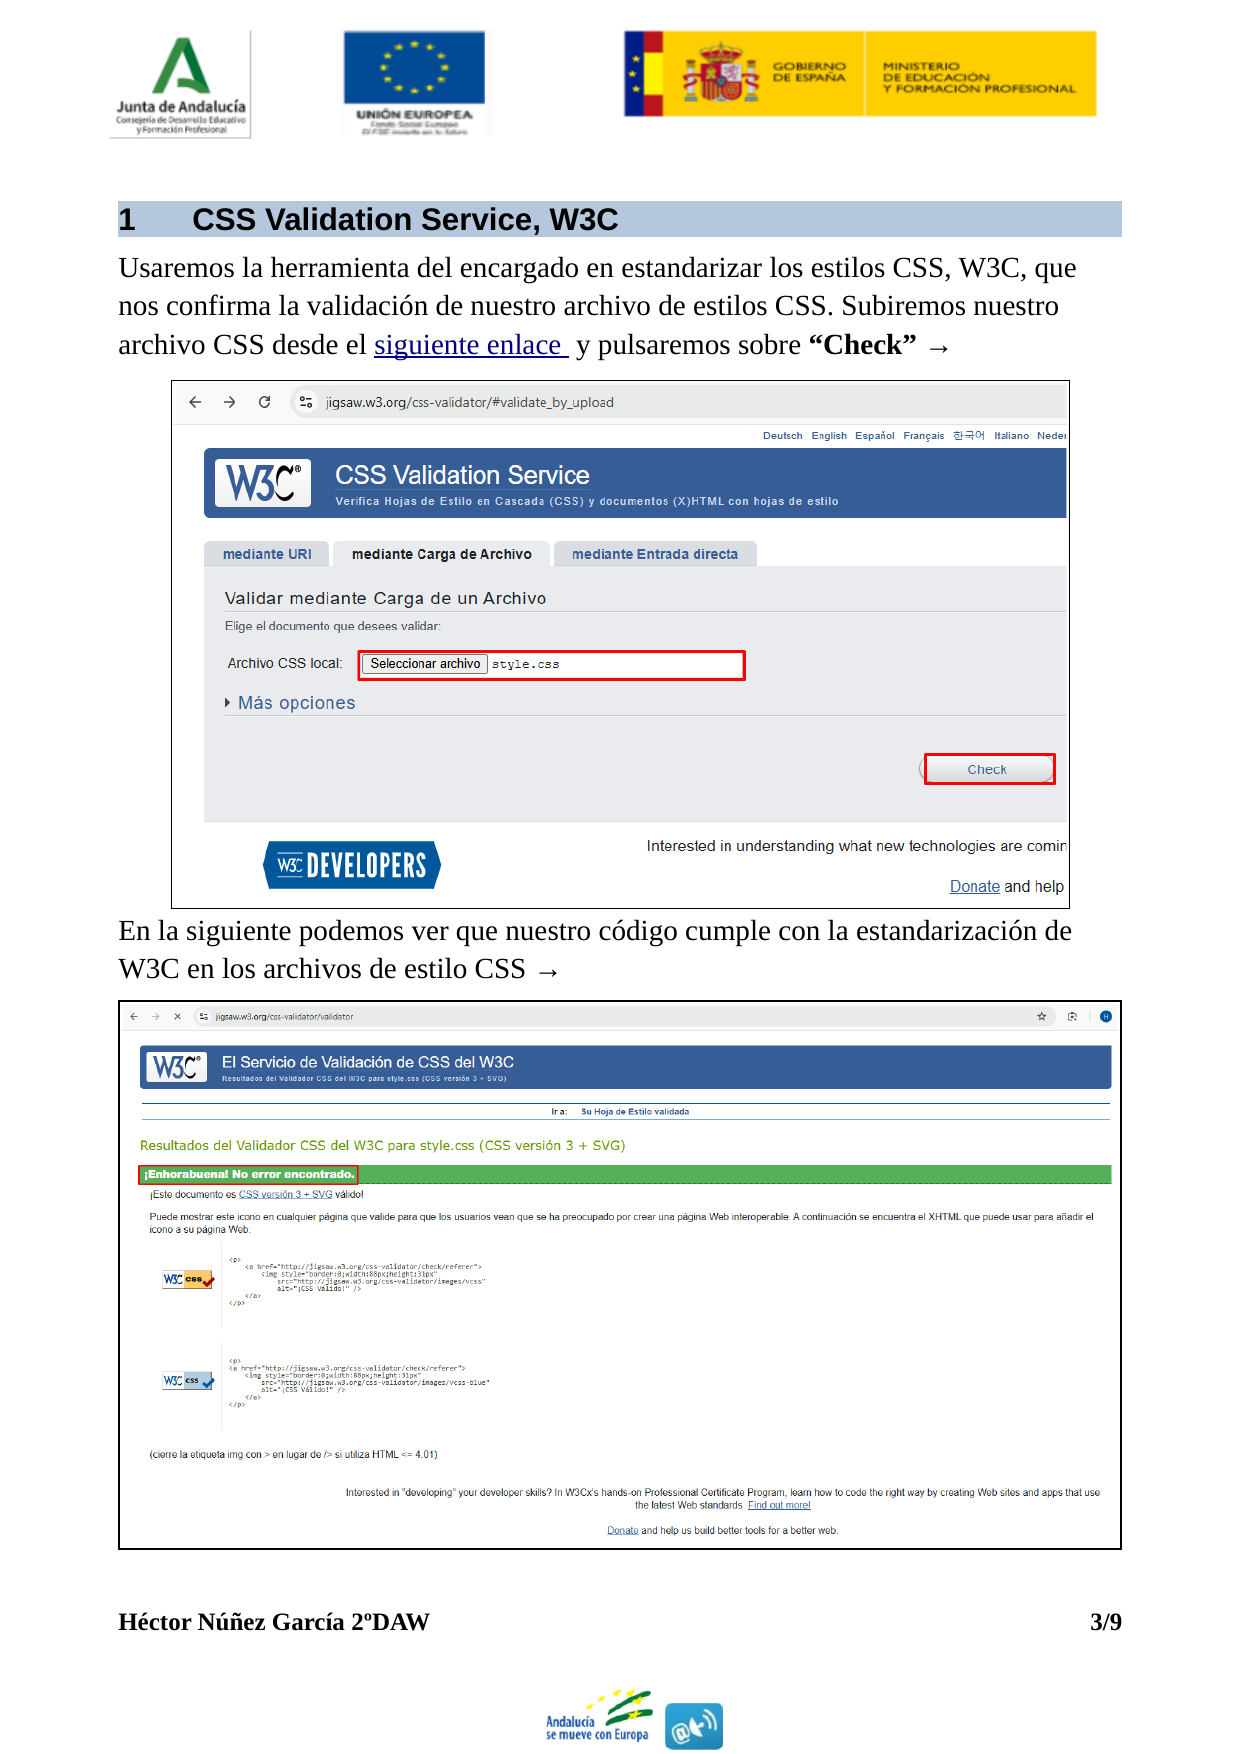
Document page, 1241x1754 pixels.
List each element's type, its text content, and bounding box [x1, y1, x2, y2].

text En la siguiente podemos ver que nuestro código cumple con la estandarización de W3C en los archivos de estilo CSS → [118, 380, 1122, 985]
picture [122, 1004, 1118, 1545]
picture [107, 11, 1112, 143]
subtitle CSS Validation Service, W3C [118, 201, 1122, 237]
text Usaremos la herramienta del encargado en estandarizar los estilos CSS, W3C, que nos confirma la validación de nuestro archivo de estilos CSS. Subiremos nuestro archivo CSS desde el siguiente enlace y pulsaremos sobre “Check” → [118, 250, 1122, 360]
picture [173, 383, 1067, 905]
picture [529, 1665, 727, 1754]
